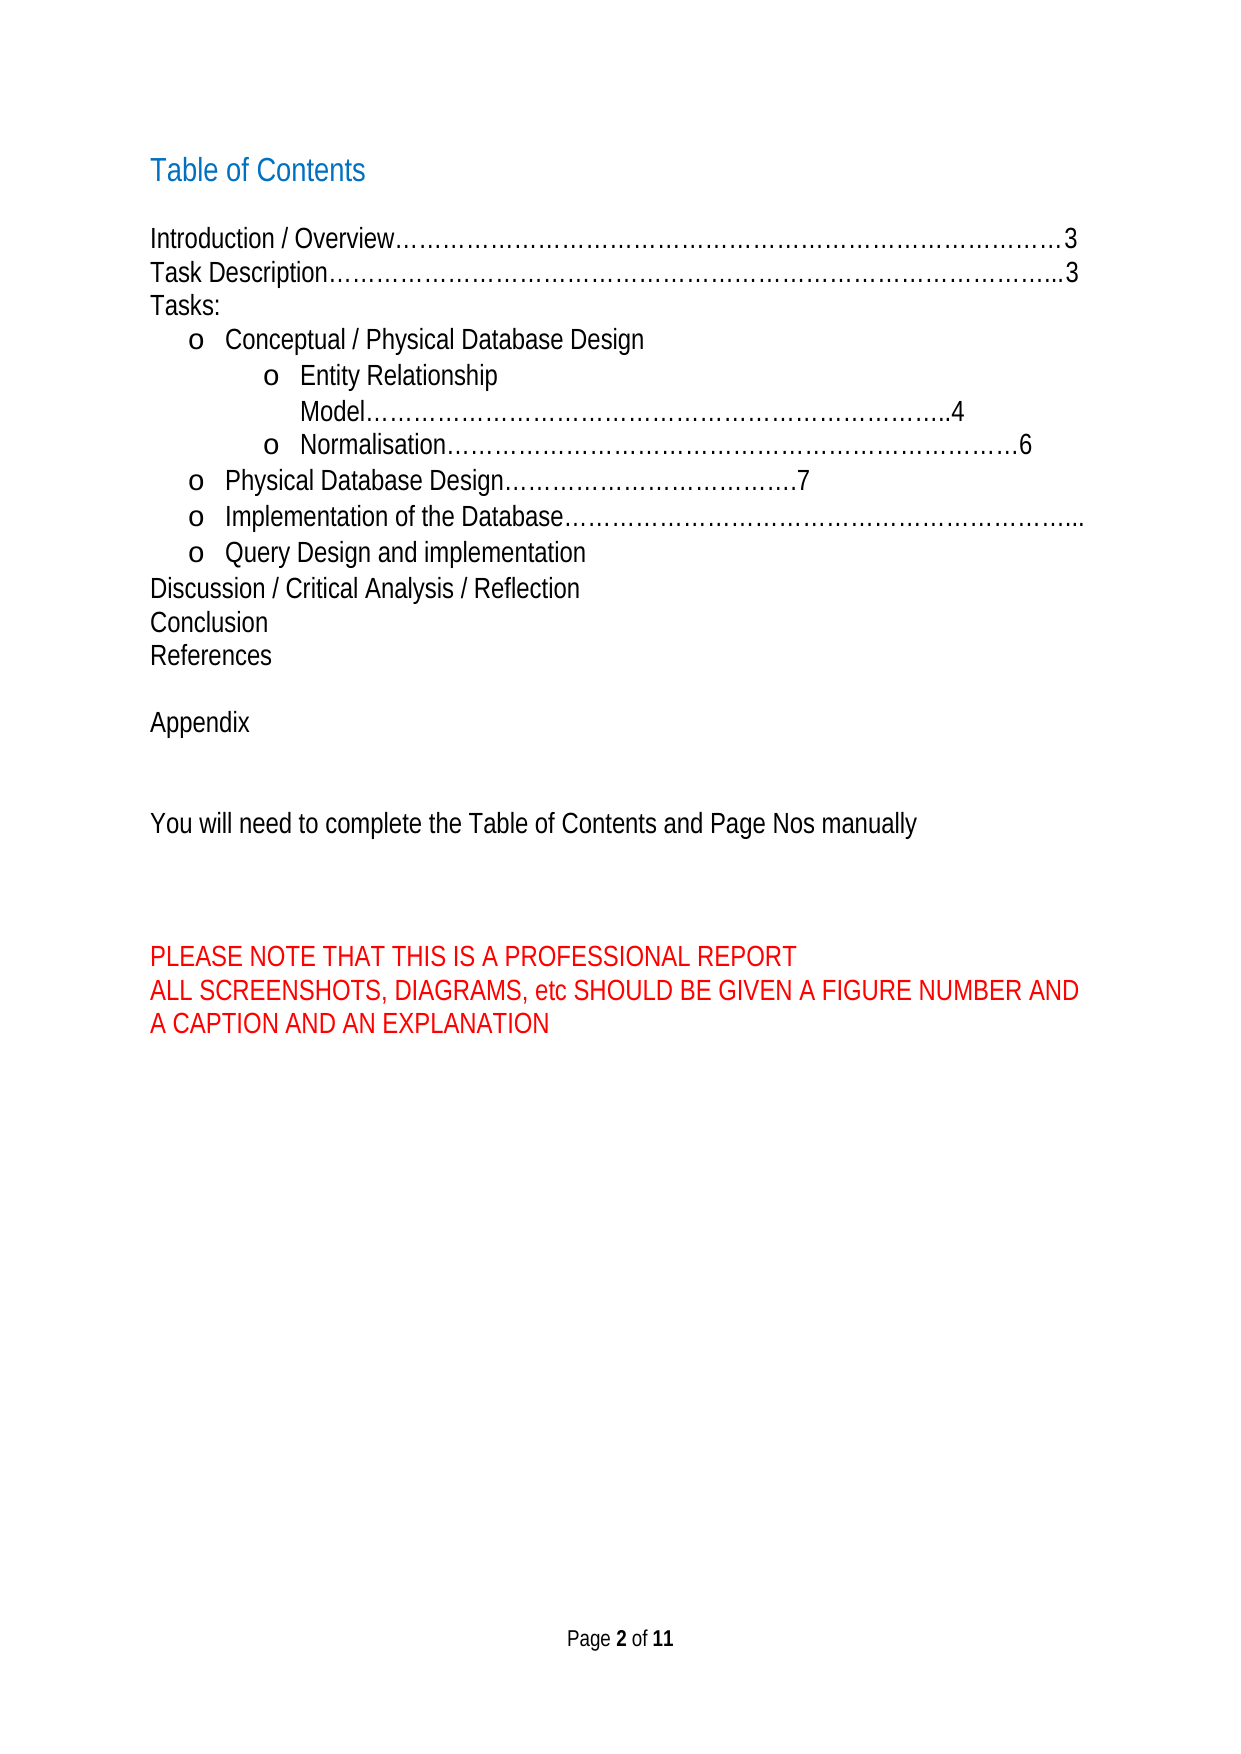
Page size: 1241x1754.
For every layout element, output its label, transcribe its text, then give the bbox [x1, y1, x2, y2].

text Tasks: [150, 288, 1090, 322]
list Normalisation………………………………………………………………6 [262, 427, 1090, 463]
list Entity Relationship Model………………………………………………………………..4 [262, 358, 1090, 427]
text Discussion / Critical Analysis / Reflection [150, 572, 1090, 605]
text Introduction / Overview………………………………………………………………………… 3 [150, 222, 1090, 255]
text You will need to complete the Table of Contents and Page Nos manually [150, 806, 1090, 839]
text References [150, 638, 1090, 672]
list Conceptual / Physical Database Design [187, 322, 1090, 358]
text ALL SCREENSHOTS, DIAGRAMS, etc SHOULD BE GIVEN A FIGURE NUMBER AND A CAPTION AND AN EXPLANATION [150, 973, 1090, 1040]
text Task Description………………………………………………………………………………... 3 [150, 255, 1090, 288]
list Physical Database Design……………………………….7 [187, 463, 1090, 499]
text Conclusion [150, 605, 1090, 638]
list Implementation of the Database………………………………………………………... [187, 499, 1090, 536]
list Query Design and implementation [187, 536, 1090, 572]
text Table of Contents [150, 150, 1090, 188]
text Appendix [150, 705, 1090, 739]
text PLEASE NOTE THAT THIS IS A PROFESSIONAL REPORT [150, 939, 1090, 973]
